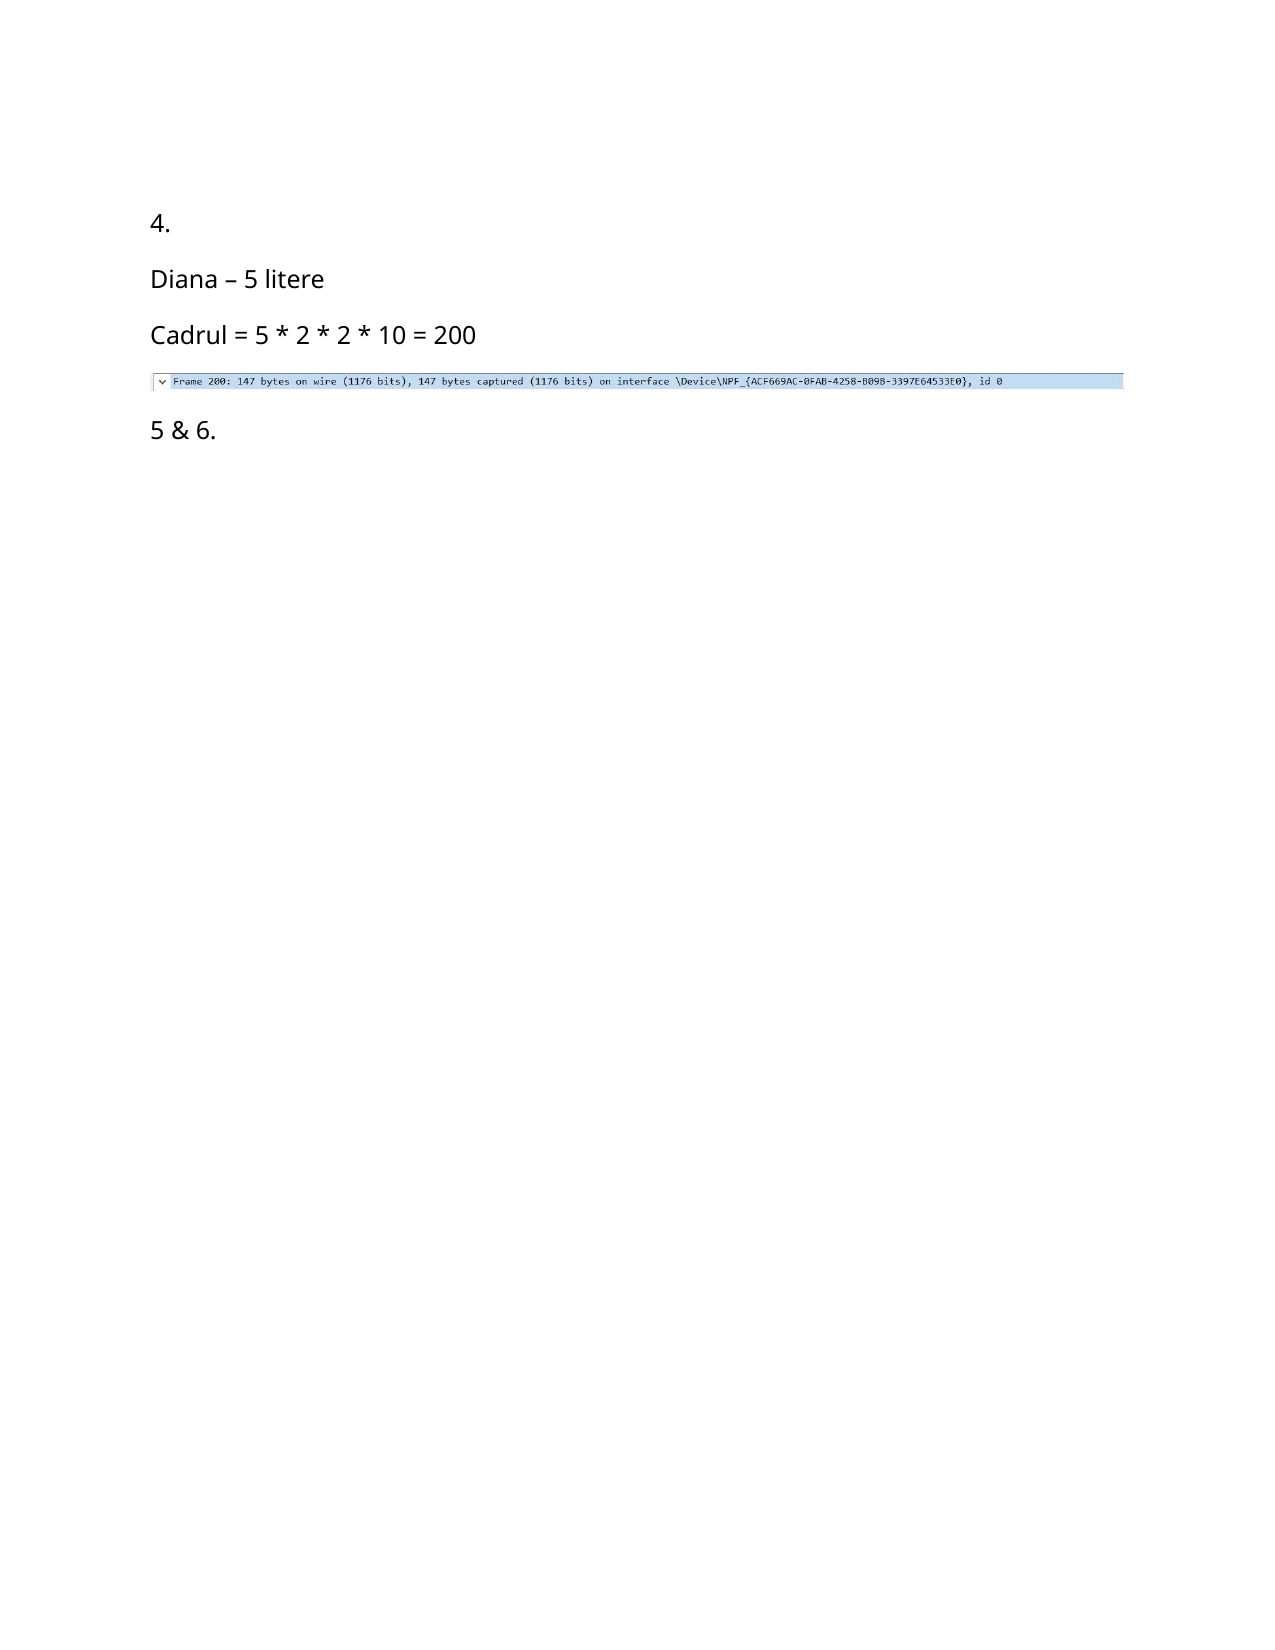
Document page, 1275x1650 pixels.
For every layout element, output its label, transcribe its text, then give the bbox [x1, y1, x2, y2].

text Cadrul = 5 * 2 * 2 * 10 = 200 [150, 317, 1125, 352]
text 5 & 6. [150, 413, 1125, 447]
text 4. [150, 206, 1125, 240]
text Diana – 5 litere [150, 262, 1125, 296]
